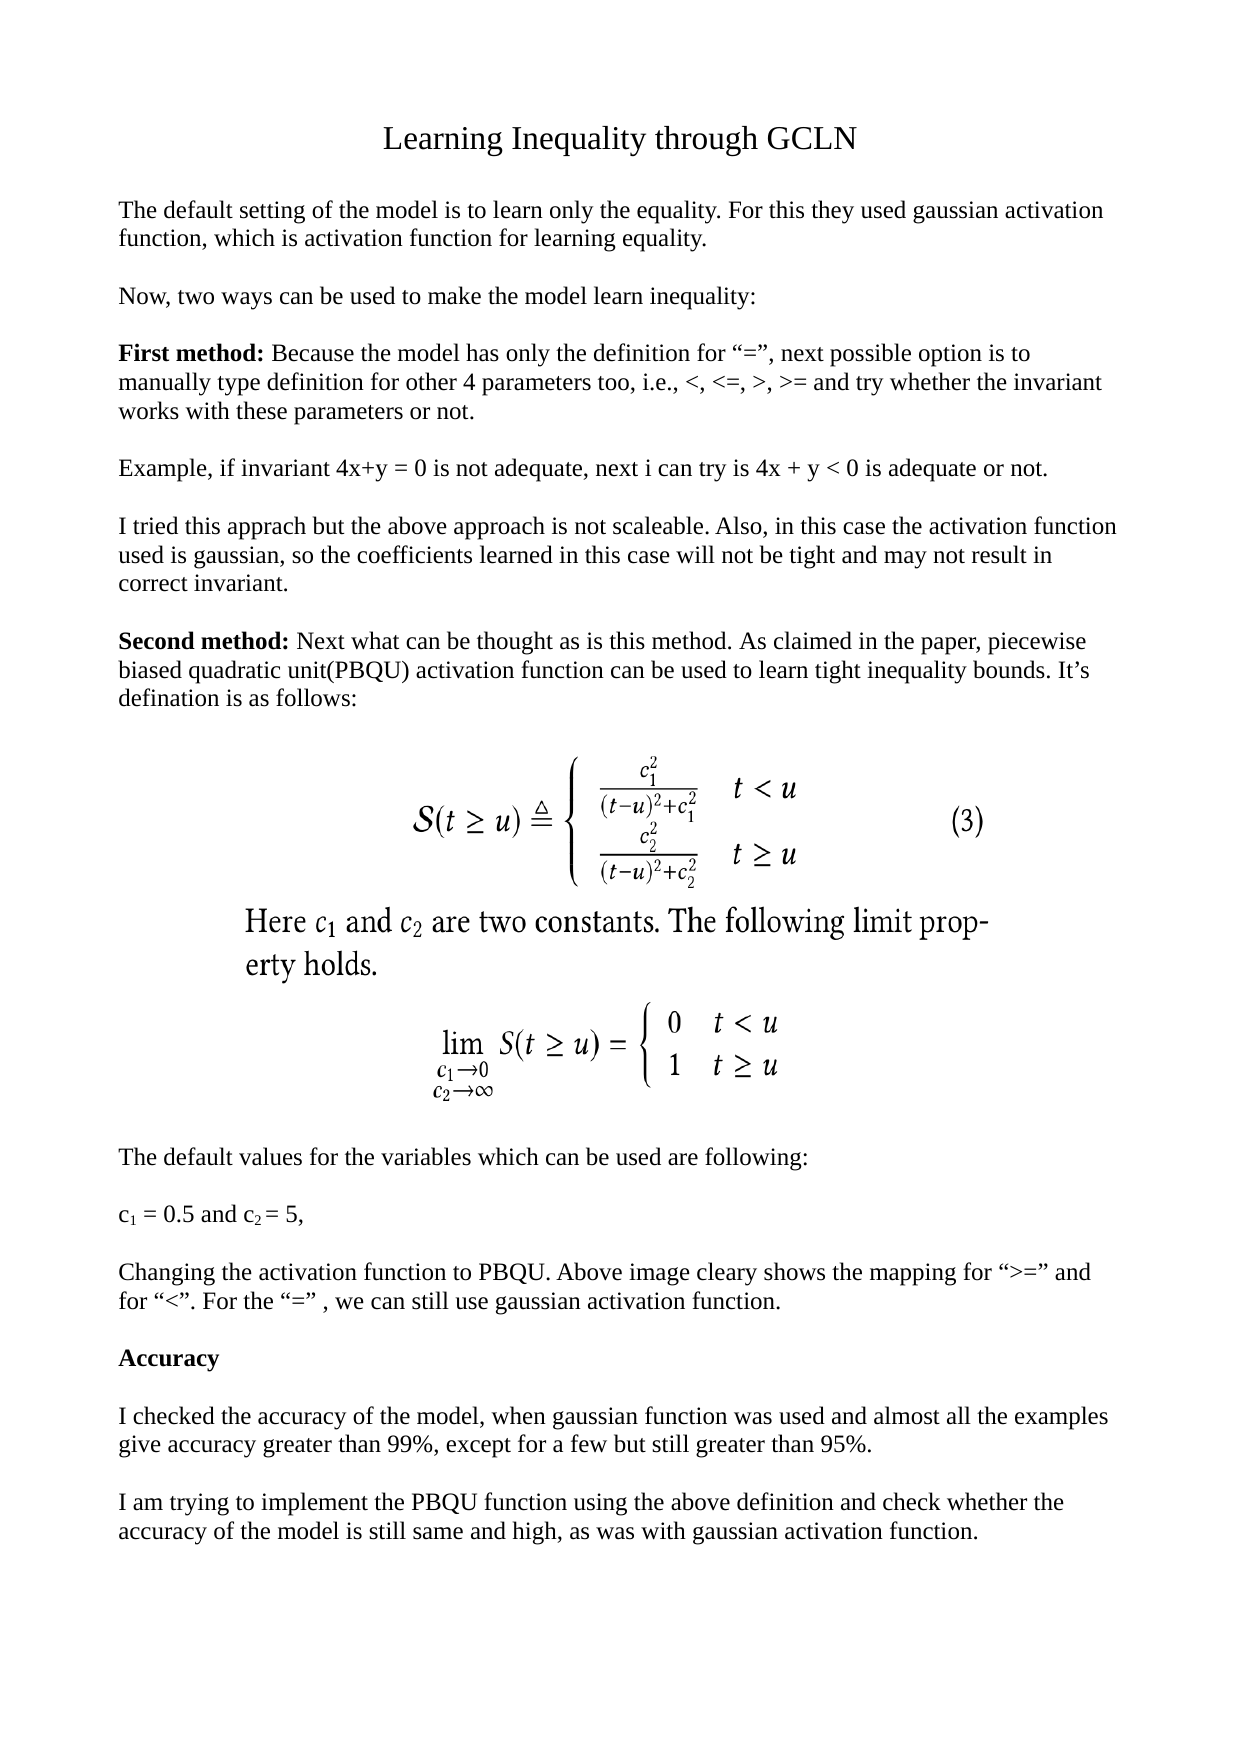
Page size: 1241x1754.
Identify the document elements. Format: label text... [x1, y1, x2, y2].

text Example, if invariant 4x+y = 0 is not adequate, next i can try is 4x + y < 0 is adequate or not. [118, 453, 1122, 482]
text I checked the accuracy of the model, when gaussian function was used and almost all the examples give accuracy greater than 99%, except for a few but still greater than 95%. [118, 1401, 1122, 1458]
text Now, two ways can be used to make the model learn inequality: [118, 281, 1122, 310]
text The default setting of the model is to learn only the equality. For this they used gaussian activation function, which is activation function for learning equality. [118, 195, 1122, 252]
text First method: Because the model has only the definition for “=”, next possible option is to manually type definition for other 4 parameters too, i.e., <, <=, >, >= and try whether the invariant works with these parameters or not. [118, 338, 1122, 425]
text I am trying to implement the PBQU function using the above definition and check whether the accuracy of the model is still same and high, as was with gaussian activation function. [118, 1487, 1122, 1544]
text Accuracy [118, 1343, 1122, 1372]
text Second method: Next what can be thought as is this method. As claimed in the paper, piecewise biased quadratic unit(PBQU) activation function can be used to learn tight inequality bounds. It’s defination is as follows: [118, 626, 1122, 712]
text Changing the activation function to PBQU. Above image cleary shows the mapping for “>=” and for “<”. For the “=” , we can still use gaussian activation function. [118, 1257, 1122, 1314]
text Learning Inequality through GCLN [118, 118, 1122, 156]
picture [223, 741, 1018, 1114]
text The default values for the variables which can be used are following: [118, 1142, 1122, 1171]
text c1 = 0.5 and c2 = 5, [118, 1199, 1122, 1228]
text I tried this apprach but the above approach is not scaleable. Also, in this case the activation function used is gaussian, so the coefficients learned in this case will not be tight and may not result in correct invariant. [118, 511, 1122, 597]
